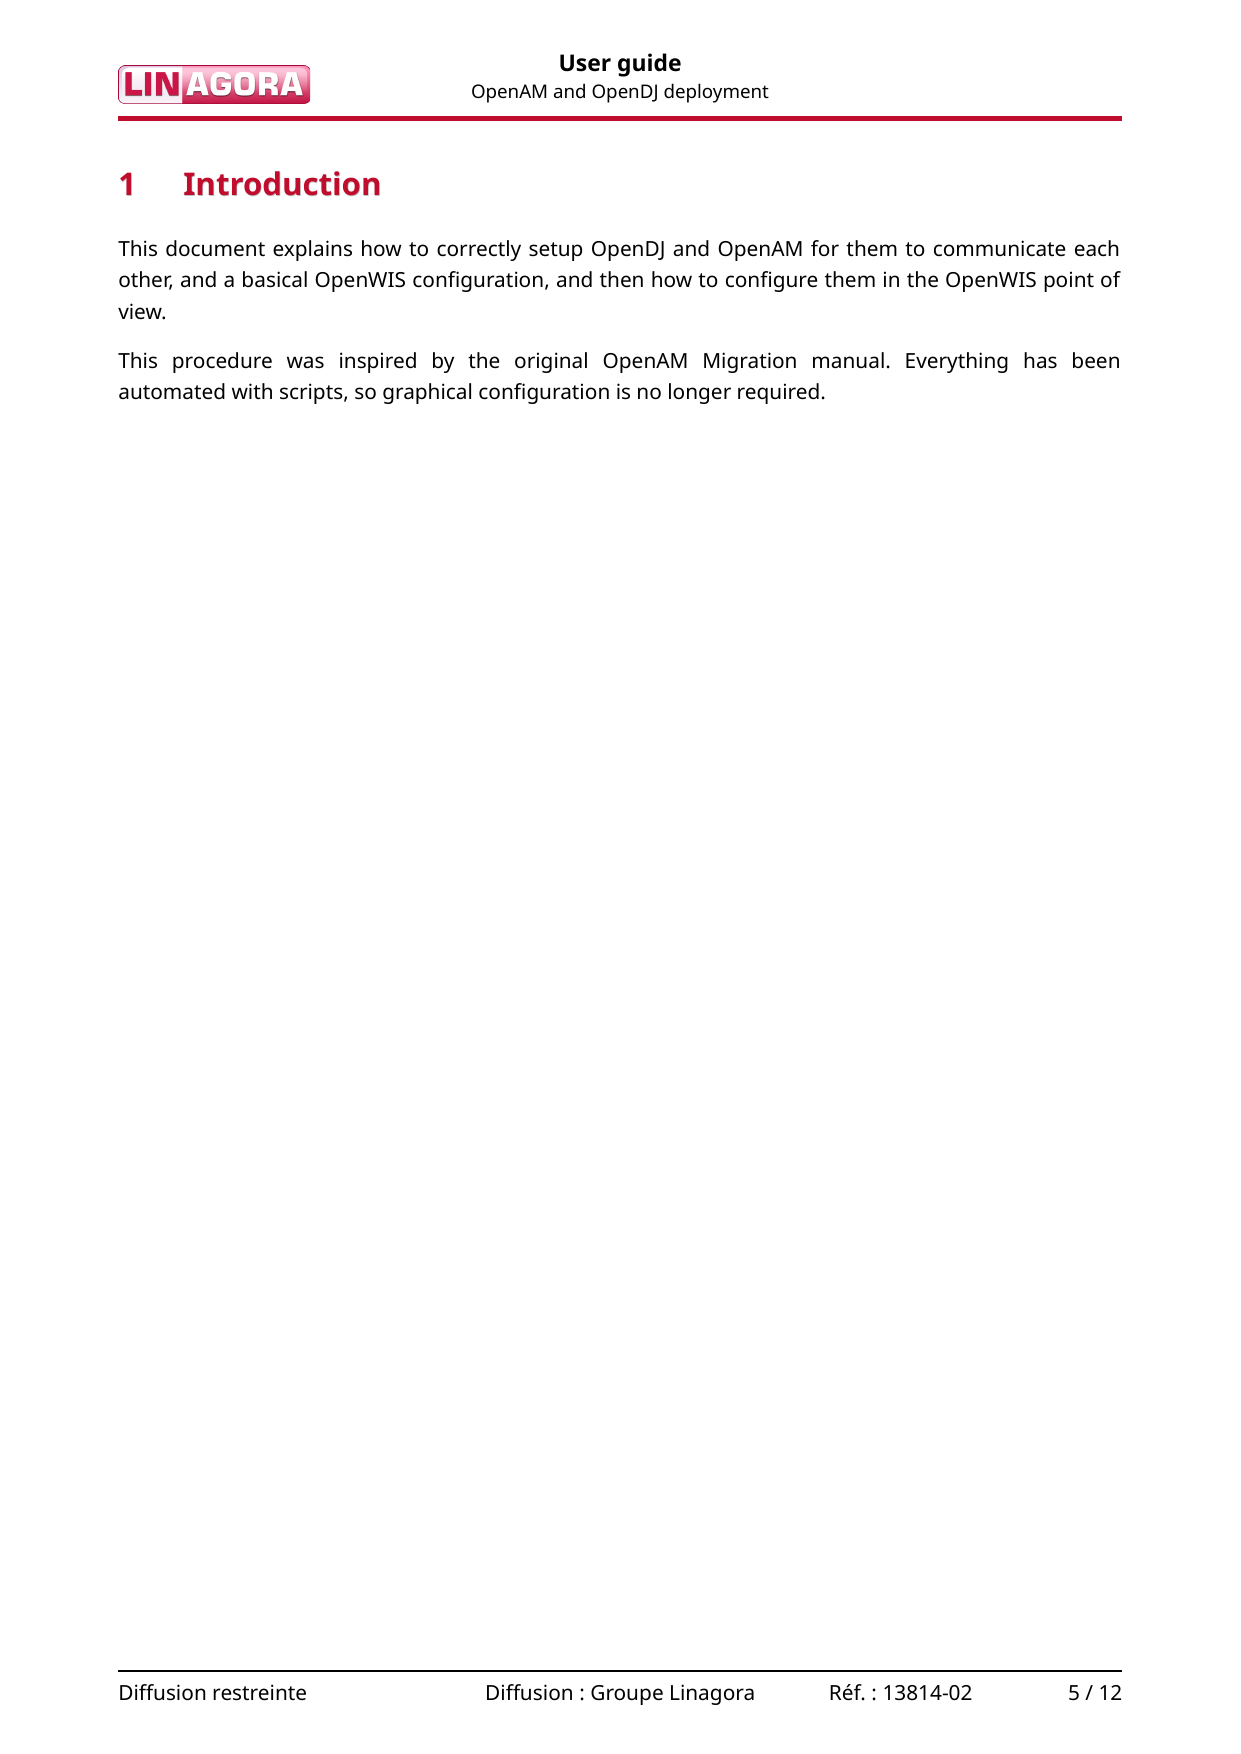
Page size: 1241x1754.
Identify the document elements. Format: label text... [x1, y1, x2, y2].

text This document explains how to correctly setup OpenDJ and OpenAM for them to communicate each other, and a basical OpenWIS configuration, and then how to configure them in the OpenWIS point of view. [118, 234, 1122, 325]
subtitle Introduction [118, 162, 1122, 205]
picture [118, 65, 311, 104]
text This procedure was inspired by the original OpenAM Migration manual. Everything has been automated with scripts, so graphical configuration is no longer required. [118, 346, 1122, 406]
